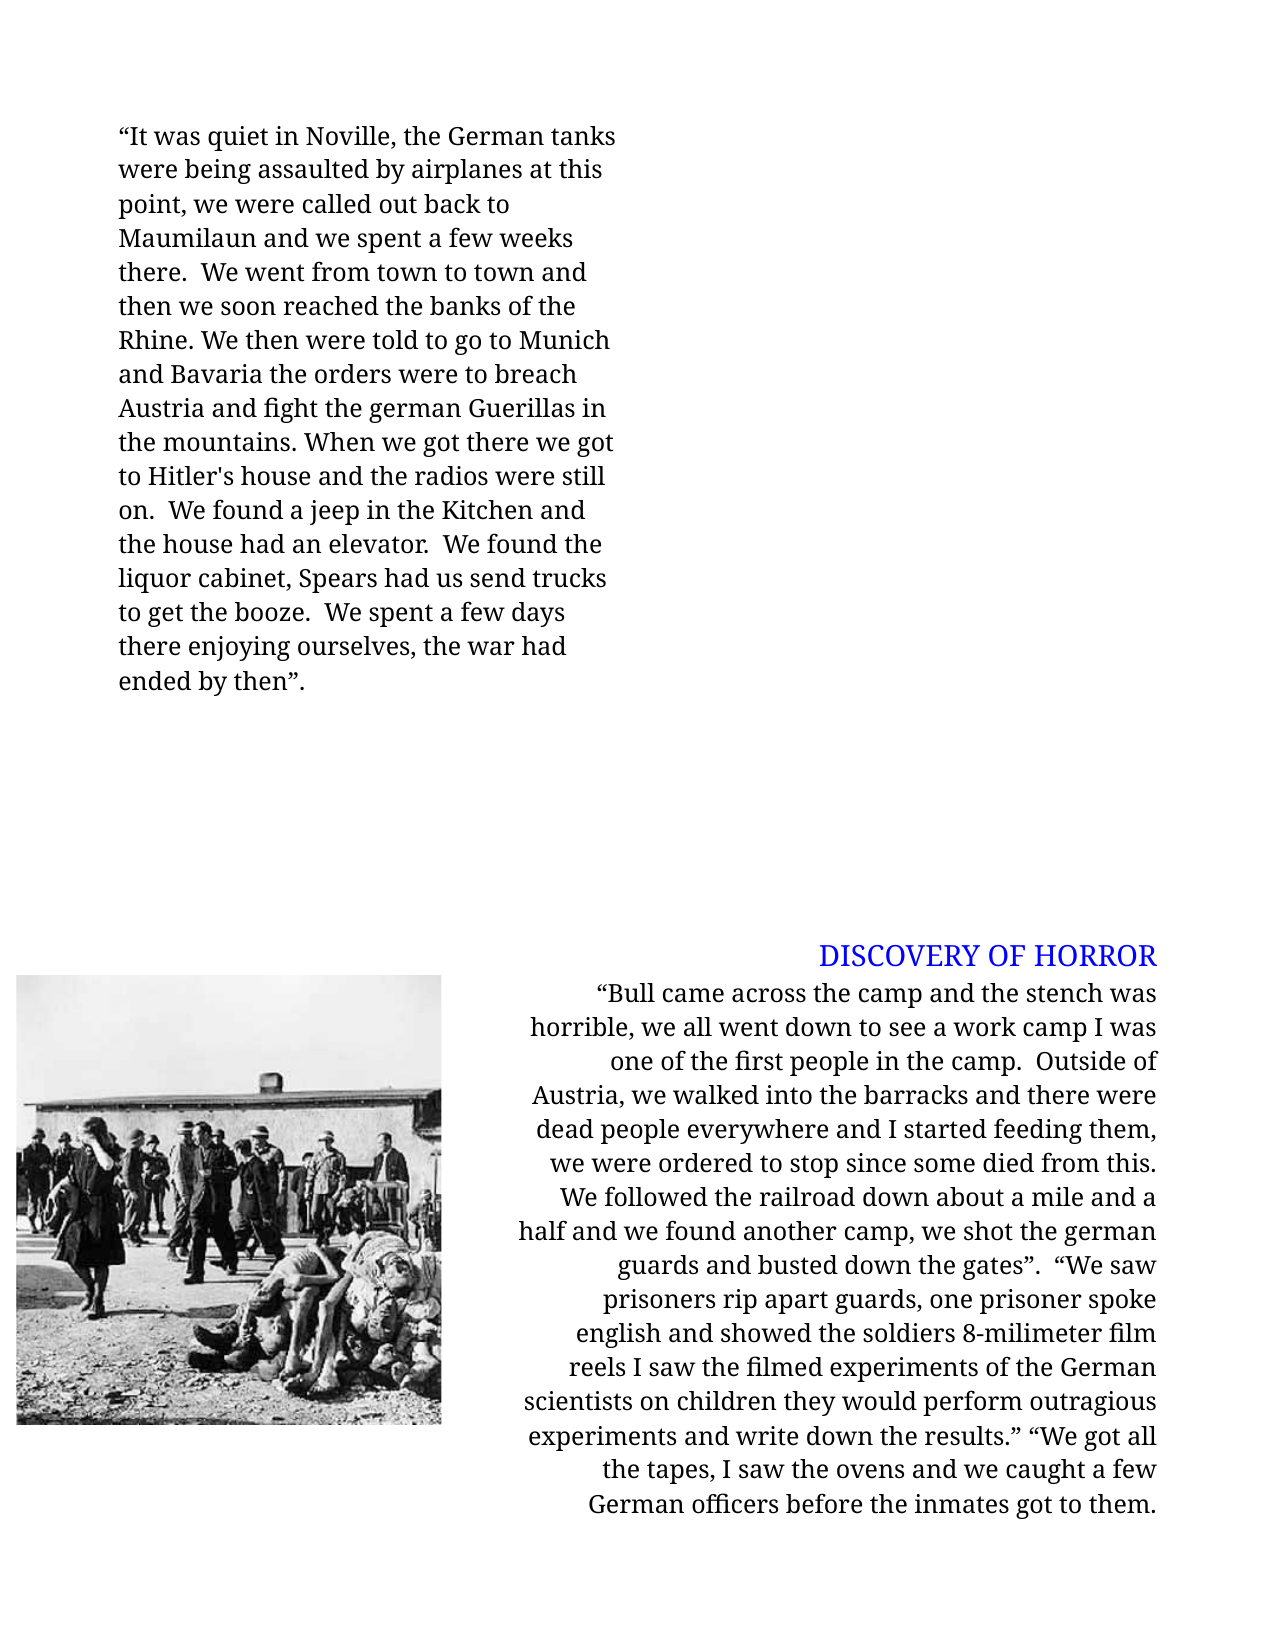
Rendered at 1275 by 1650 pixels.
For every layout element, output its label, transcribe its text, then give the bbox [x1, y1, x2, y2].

picture [16, 975, 442, 1425]
text “Bull came across the camp and the stench was horrible, we all went down to see a work camp I was one of the first people in the camp. Outside of Austria, we walked into the barracks and there were dead people everywhere and I started feeding them, we were ordered to stop since some died from this. We followed the railroad down about a mile and a half and we found another camp, we shot the german guards and busted down the gates”. “We saw prisoners rip apart guards, one prisoner spoke english and showed the soldiers 8-milimeter film reels I saw the filmed experiments of the German scientists on children they would perform outragious experiments and write down the results.” “We got all the tapes, I saw the ovens and we caught a few German officers before the inmates got to them. [514, 975, 1157, 1520]
text “It was quiet in Noville, the German tanks were being assaulted by airplanes at this point, we were called out back to Maumilaun and we spent a few weeks there. We went from town to town and then we soon reached the banks of the Rhine. We then were told to go to Munich and Bavaria the orders were to breach Austria and fight the german Guerillas in the mountains. When we got there we got to Hitler's house and the radios were still on. We found a jeep in the Kitchen and the house had an elevator. We found the liquor cabinet, Spears had us send trucks to get the booze. We spent a few days there enjoying ourselves, the war had ended by then”. [118, 118, 628, 697]
text DISCOVERY OF HORROR [514, 936, 1157, 975]
